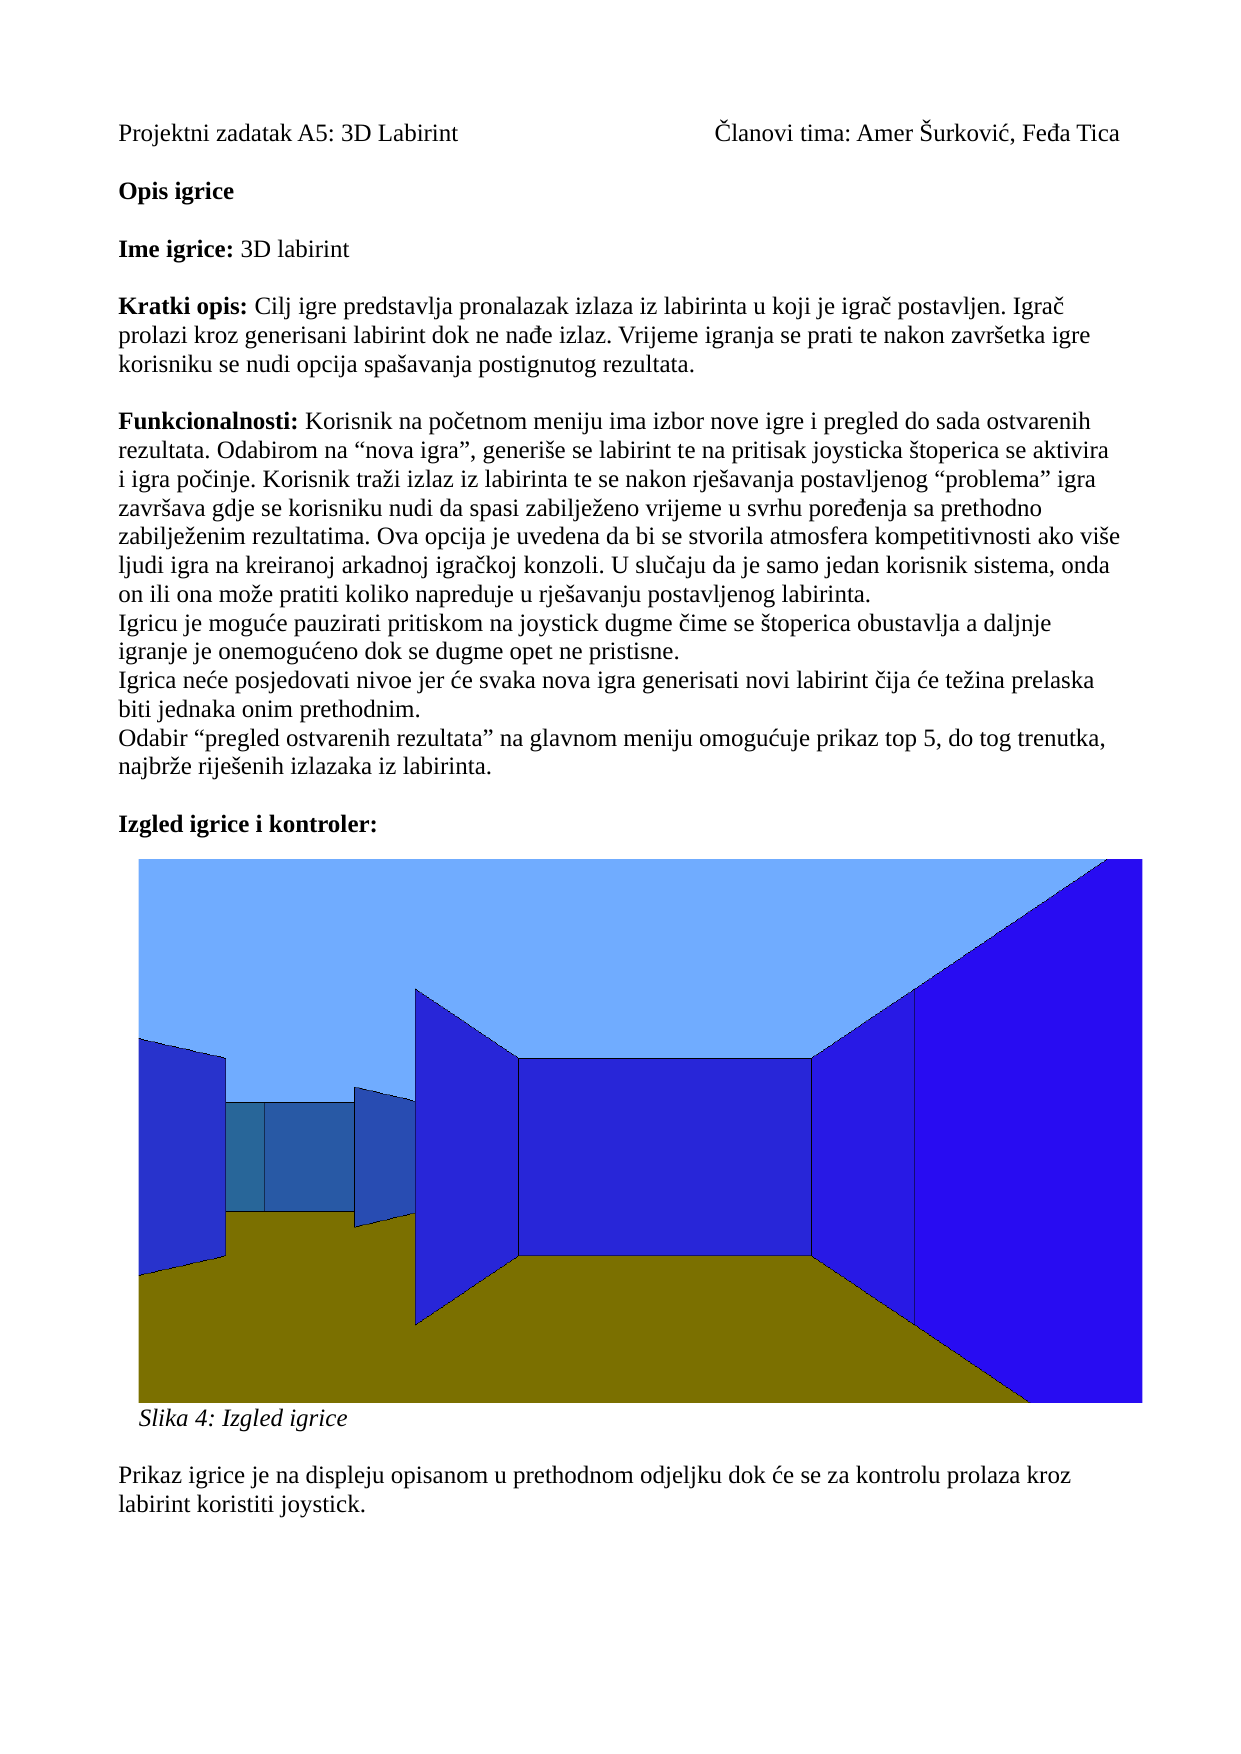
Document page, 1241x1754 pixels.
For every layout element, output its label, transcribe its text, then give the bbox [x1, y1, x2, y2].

text Kratki opis: Cilj igre predstavlja pronalazak izlaza iz labirinta u koji je igrač postavljen. Igrač prolazi kroz generisani labirint dok ne nađe izlaz. Vrijeme igranja se prati te nakon završetka igre korisniku se nudi opcija spašavanja postignutog rezultata. [118, 291, 1122, 378]
text Igricu je moguće pauzirati pritiskom na joystick dugme čime se štoperica obustavlja a daljnje igranje je onemogućeno dok se dugme opet ne pristisne. [118, 608, 1122, 665]
text Prikaz igrice je na displeju opisanom u prethodnom odjeljku dok će se za kontrolu prolaza kroz labirint koristiti joystick. [118, 1461, 1122, 1518]
text Igrica neće posjedovati nivoe jer će svaka nova igra generisati novi labirint čija će težina prelaska biti jednaka onim prethodnim. [118, 665, 1122, 723]
text Opis igrice [118, 176, 1122, 205]
text Funkcionalnosti: Korisnik na početnom meniju ima izbor nove igre i pregled do sada ostvarenih rezultata. Odabirom na “nova igra”, generiše se labirint te na pritisak joysticka štoperica se aktivira i igra počinje. Korisnik traži izlaz iz labirinta te se nakon rješavanja postavljenog “problema” igra završava gdje se korisniku nudi da spasi zabilježeno vrijeme u svrhu poređenja sa prethodno zabilježenim rezultatima. Ova opcija je uvedena da bi se stvorila atmosfera kompetitivnosti ako više ljudi igra na kreiranoj arkadnoj igračkoj konzoli. U slučaju da je samo jedan korisnik sistema, onda on ili ona može pratiti koliko napreduje u rješavanju postavljenog labirinta. [118, 406, 1122, 608]
picture [138, 859, 1143, 1403]
text Izgled igrice i kontroler: [118, 809, 1122, 838]
text Slika 4: Izgled igrice [138, 1403, 1142, 1432]
text Odabir “pregled ostvarenih rezultata” na glavnom meniju omogućuje prikaz top 5, do tog trenutka, najbrže riješenih izlazaka iz labirinta. [118, 723, 1122, 780]
text Ime igrice: 3D labirint [118, 234, 1122, 263]
